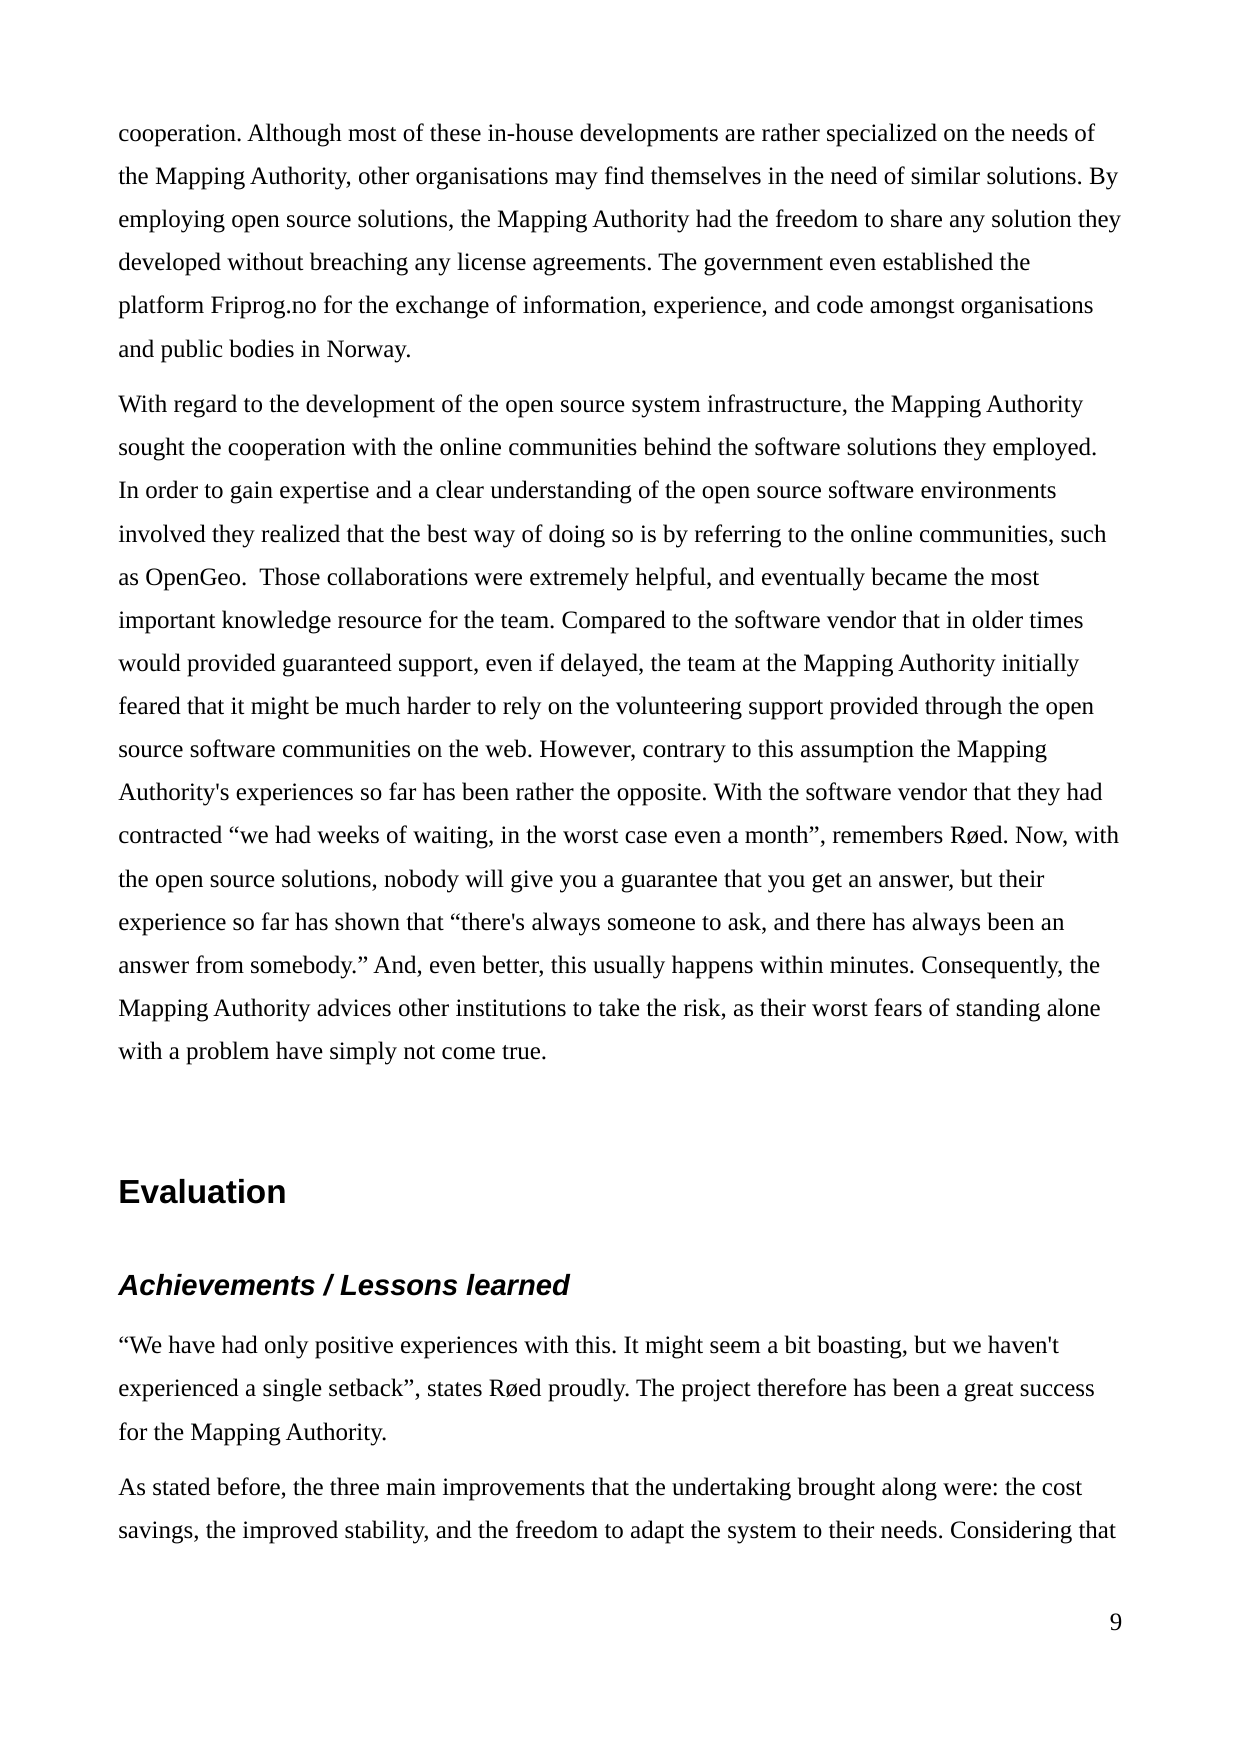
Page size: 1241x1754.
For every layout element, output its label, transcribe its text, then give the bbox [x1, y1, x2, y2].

text cooperation. Although most of these in-house developments are rather specialized on the needs of the Mapping Authority, other organisations may find themselves in the need of similar solutions. By employing open source solutions, the Mapping Authority had the freedom to share any solution they developed without breaching any license agreements. The government even established the platform Friprog.no for the exchange of information, experience, and code amongst organisations and public bodies in Norway. [118, 118, 1122, 362]
text With regard to the development of the open source system infrastructure, the Mapping Authority sought the cooperation with the online communities behind the software solutions they employed. In order to gain expertise and a clear understanding of the open source software environments involved they realized that the best way of doing so is by referring to the online communities, such as OpenGeo. Those collaborations were extremely helpful, and eventually became the most important knowledge resource for the team. Compared to the software vendor that in older times would provided guaranteed support, even if delayed, the team at the Mapping Authority initially feared that it might be much harder to rely on the volunteering support provided through the open source software communities on the web. However, contrary to this assumption the Mapping Authority's experiences so far has been rather the opposite. With the software vendor that they had contracted “we had weeks of waiting, in the worst case even a month”, remembers Røed. Now, with the open source solutions, nobody will give you a guarantee that you get an answer, but their experience so far has shown that “there's always someone to ask, and there has always been an answer from somebody.” And, even better, this usually happens within minutes. Consequently, the Mapping Authority advices other institutions to take the risk, as their worst fears of standing alone with a problem have simply not come true. [118, 389, 1122, 1065]
text As stated before, the three main improvements that the undertaking brought along were: the cost savings, the improved stability, and the freedom to adapt the system to their needs. Considering that [118, 1472, 1122, 1544]
text “We have had only positive experiences with this. It might seem a bit boasting, but we haven't experienced a single setback”, states Røed proudly. The project therefore has been a great success for the Mapping Authority. [118, 1330, 1122, 1445]
subtitle Evaluation [118, 1172, 1122, 1211]
subtitle Achievements / Lessons learned [118, 1268, 1122, 1301]
